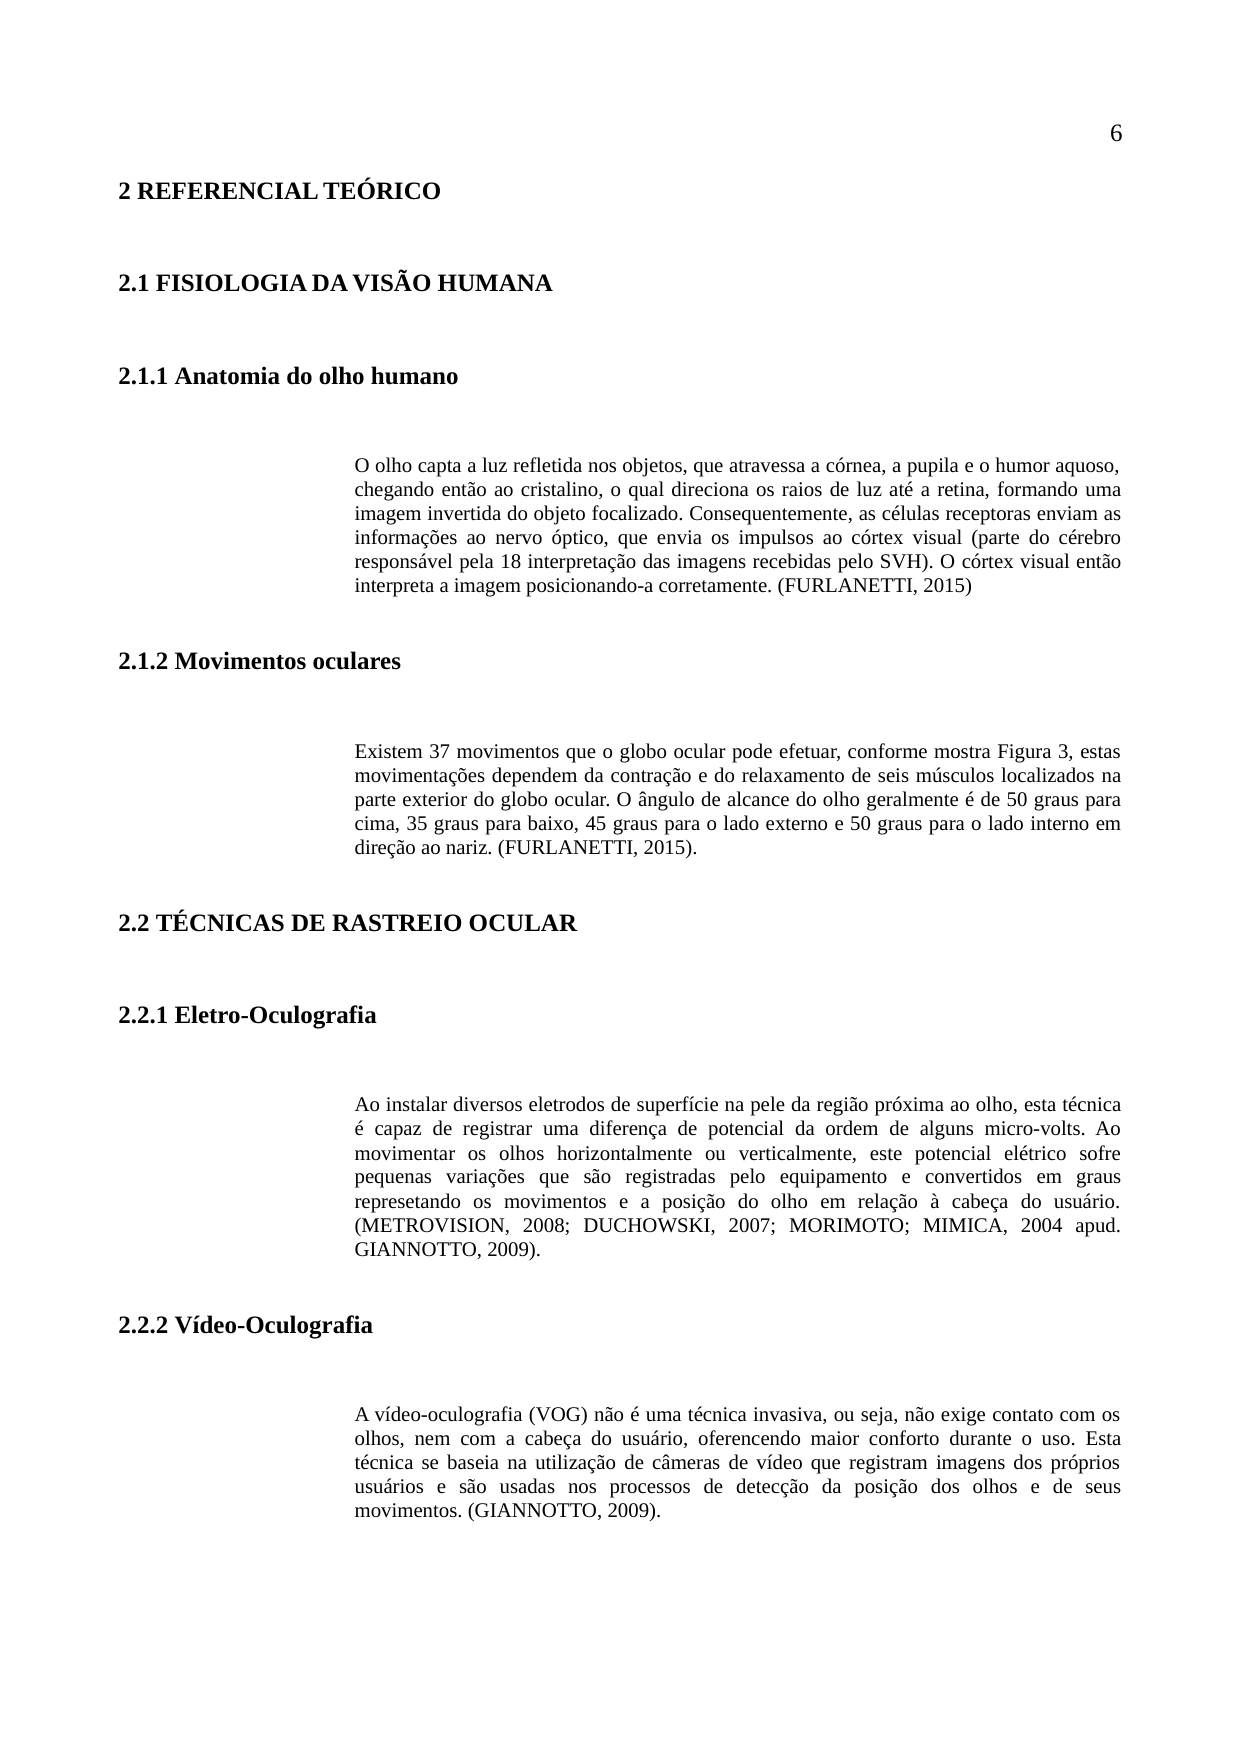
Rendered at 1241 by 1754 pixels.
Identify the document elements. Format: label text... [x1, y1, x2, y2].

subtitle Anatomia do olho humano [118, 361, 1122, 389]
subtitle Eletro-Oculografia [118, 1000, 1122, 1029]
text Ao instalar diversos eletrodos de superfície na pele da região próxima ao olho, esta técnica é capaz de registrar uma diferença de potencial da ordem de alguns micro-volts. Ao movimentar os olhos horizontalmente ou verticalmente, este potencial elétrico sofre pequenas variações que são registradas pelo equipamento e convertidos em graus represetando os movimentos e a posição do olho em relação à cabeça do usuário. (METROVISION, 2008; DUCHOWSKI, 2007; MORIMOTO; MIMICA, 2004 apud. GIANNOTTO, 2009). [354, 1092, 1122, 1261]
subtitle Fisiologia da visão humana [118, 268, 1122, 297]
subtitle Técnicas de rastreio ocular [118, 908, 1122, 937]
text A vídeo-oculografia (VOG) não é uma técnica invasiva, ou seja, não exige contato com os olhos, nem com a cabeça do usuário, oferencendo maior conforto durante o uso. Esta técnica se baseia na utilização de câmeras de vídeo que registram imagens dos próprios usuários e são usadas nos processos de detecção da posição dos olhos e de seus movimentos. (GIANNOTTO, 2009). [354, 1402, 1122, 1522]
subtitle Vídeo-Oculografia [118, 1310, 1122, 1338]
text O olho capta a luz refletida nos objetos, que atravessa a córnea, a pupila e o humor aquoso, chegando então ao cristalino, o qual direciona os raios de luz até a retina, formando uma imagem invertida do objeto focalizado. Consequentemente, as células receptoras enviam as informações ao nervo óptico, que envia os impulsos ao córtex visual (parte do cérebro responsável pela 18 interpretação das imagens recebidas pelo SVH). O córtex visual então interpreta a imagem posicionando-a corretamente. (FURLANETTI, 2015) [354, 453, 1122, 597]
subtitle Movimentos oculares [118, 646, 1122, 675]
text Existem 37 movimentos que o globo ocular pode efetuar, conforme mostra Figura 3, estas movimentações dependem da contração e do relaxamento de seis músculos localizados na parte exterior do globo ocular. O ângulo de alcance do olho geralmente é de 50 graus para cima, 35 graus para baixo, 45 graus para o lado externo e 50 graus para o lado interno em direção ao nariz. (FURLANETTI, 2015). [354, 738, 1122, 859]
subtitle Referencial teórico [118, 176, 1122, 205]
